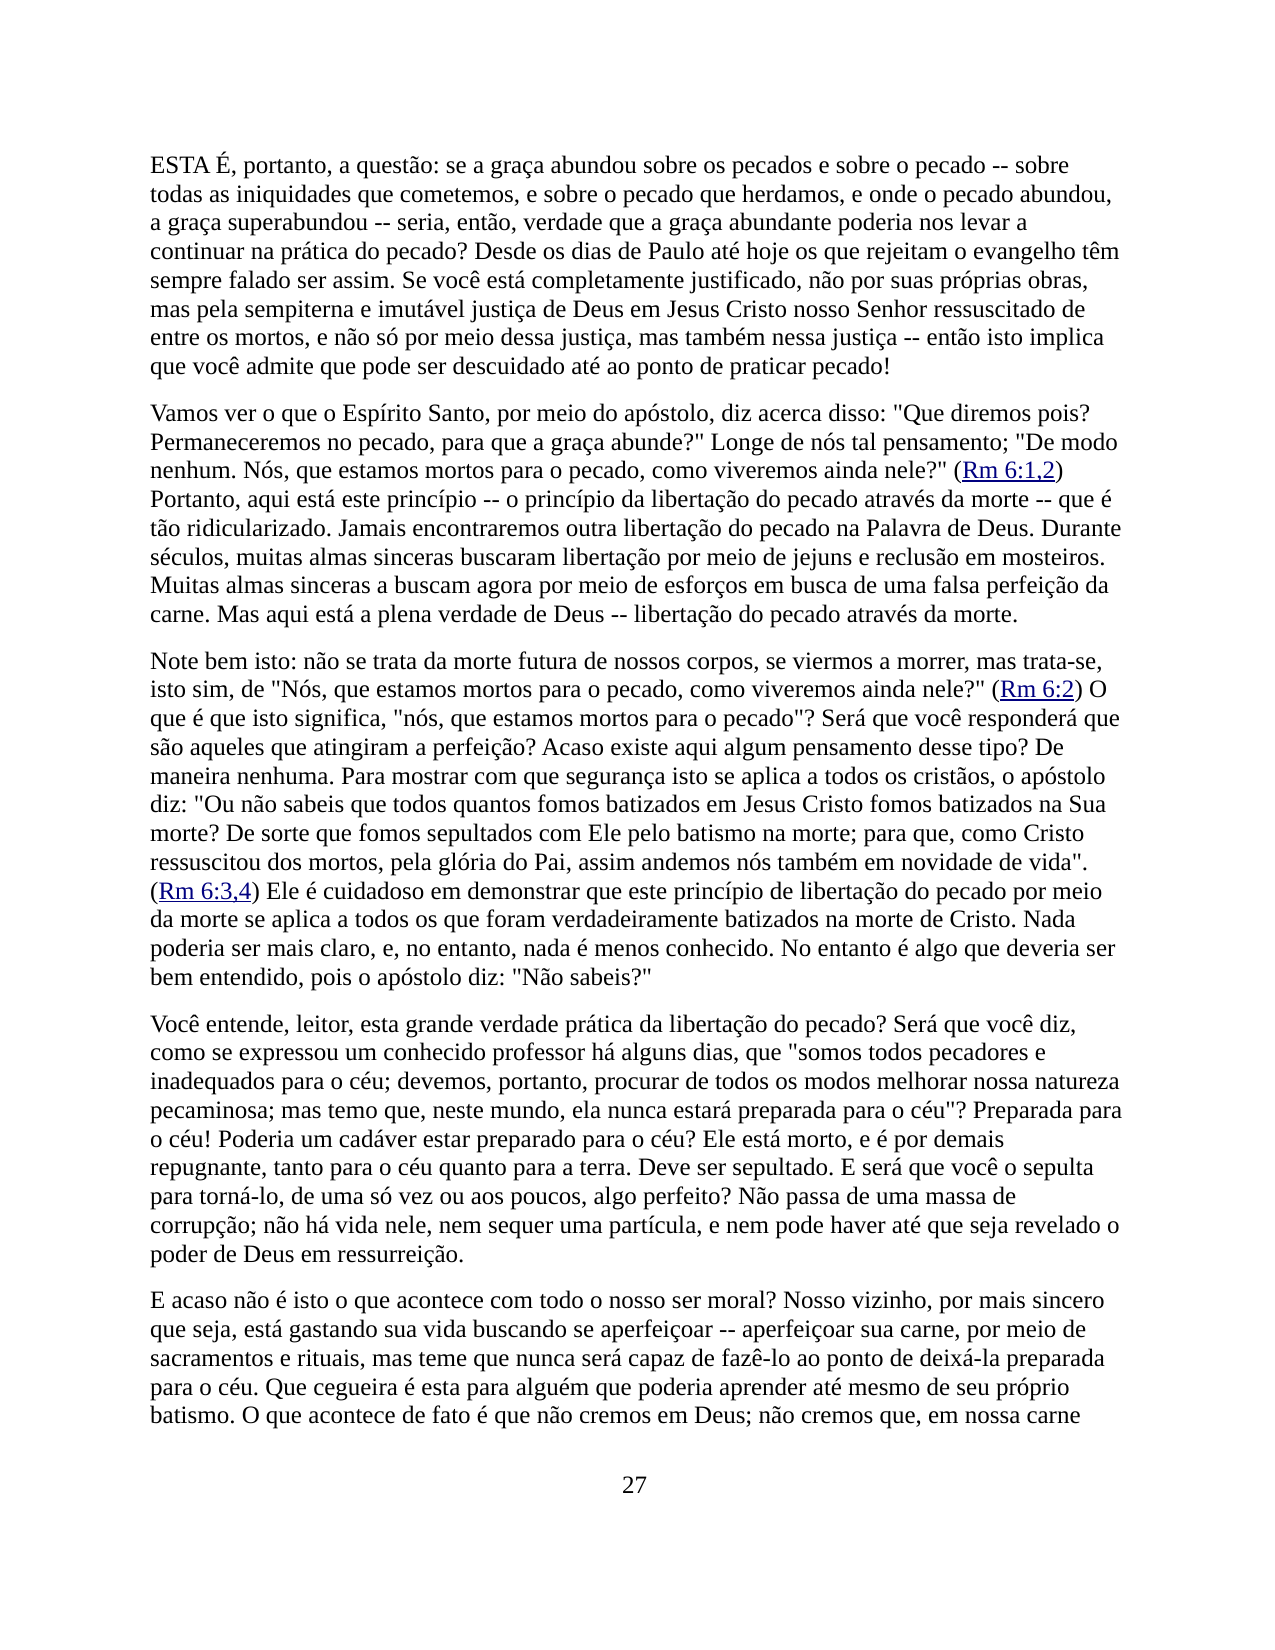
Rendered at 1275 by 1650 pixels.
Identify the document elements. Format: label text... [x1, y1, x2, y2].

text Vamos ver o que o Espírito Santo, por meio do apóstolo, diz acerca disso: "Que diremos pois? Permaneceremos no pecado, para que a graça abunde?" Longe de nós tal pensamento; "De modo nenhum. Nós, que estamos mortos para o pecado, como viveremos ainda nele?" (Rm 6:1,2) Portanto, aqui está este princípio -- o princípio da libertação do pecado através da morte -- que é tão ridicularizado. Jamais encontraremos outra libertação do pecado na Palavra de Deus. Durante séculos, muitas almas sinceras buscaram libertação por meio de jejuns e reclusão em mosteiros. Muitas almas sinceras a buscam agora por meio de esforços em busca de uma falsa perfeição da carne. Mas aqui está a plena verdade de Deus -- libertação do pecado através da morte. [150, 398, 1125, 628]
text Note bem isto: não se trata da morte futura de nossos corpos, se viermos a morrer, mas trata-se, isto sim, de "Nós, que estamos mortos para o pecado, como viveremos ainda nele?" (Rm 6:2) O que é que isto significa, "nós, que estamos mortos para o pecado"? Será que você responderá que são aqueles que atingiram a perfeição? Acaso existe aqui algum pensamento desse tipo? De maneira nenhuma. Para mostrar com que segurança isto se aplica a todos os cristãos, o apóstolo diz: "Ou não sabeis que todos quantos fomos batizados em Jesus Cristo fomos batizados na Sua morte? De sorte que fomos sepultados com Ele pelo batismo na morte; para que, como Cristo ressuscitou dos mortos, pela glória do Pai, assim andemos nós também em novidade de vida". (Rm 6:3,4) Ele é cuidadoso em demonstrar que este princípio de libertação do pecado por meio da morte se aplica a todos os que foram verdadeiramente batizados na morte de Cristo. Nada poderia ser mais claro, e, no entanto, nada é menos conhecido. No entanto é algo que deveria ser bem entendido, pois o apóstolo diz: "Não sabeis?" [150, 646, 1125, 991]
text E acaso não é isto o que acontece com todo o nosso ser moral? Nosso vizinho, por mais sincero que seja, está gastando sua vida buscando se aperfeiçoar -- aperfeiçoar sua carne, por meio de sacramentos e rituais, mas teme que nunca será capaz de fazê-lo ao ponto de deixá-la preparada para o céu. Que cegueira é esta para alguém que poderia aprender até mesmo de seu próprio batismo. O que acontece de fato é que não cremos em Deus; não cremos que, em nossa carne [150, 1285, 1125, 1429]
text Você entende, leitor, esta grande verdade prática da libertação do pecado? Será que você diz, como se expressou um conhecido professor há alguns dias, que "somos todos pecadores e inadequados para o céu; devemos, portanto, procurar de todos os modos melhorar nossa natureza pecaminosa; mas temo que, neste mundo, ela nunca estará preparada para o céu"? Preparada para o céu! Poderia um cadáver estar preparado para o céu? Ele está morto, e é por demais repugnante, tanto para o céu quanto para a terra. Deve ser sepultado. E será que você o sepulta para torná-lo, de uma só vez ou aos poucos, algo perfeito? Não passa de uma massa de corrupção; não há vida nele, nem sequer uma partícula, e nem pode haver até que seja revelado o poder de Deus em ressurreição. [150, 1009, 1125, 1267]
text ESTA É, portanto, a questão: se a graça abundou sobre os pecados e sobre o pecado -- sobre todas as iniquidades que cometemos, e sobre o pecado que herdamos, e onde o pecado abundou, a graça superabundou -- seria, então, verdade que a graça abundante poderia nos levar a continuar na prática do pecado? Desde os dias de Paulo até hoje os que rejeitam o evangelho têm sempre falado ser assim. Se você está completamente justificado, não por suas próprias obras, mas pela sempiterna e imutável justiça de Deus em Jesus Cristo nosso Senhor ressuscitado de entre os mortos, e não só por meio dessa justiça, mas também nessa justiça -- então isto implica que você admite que pode ser descuidado até ao ponto de praticar pecado! [150, 150, 1125, 380]
